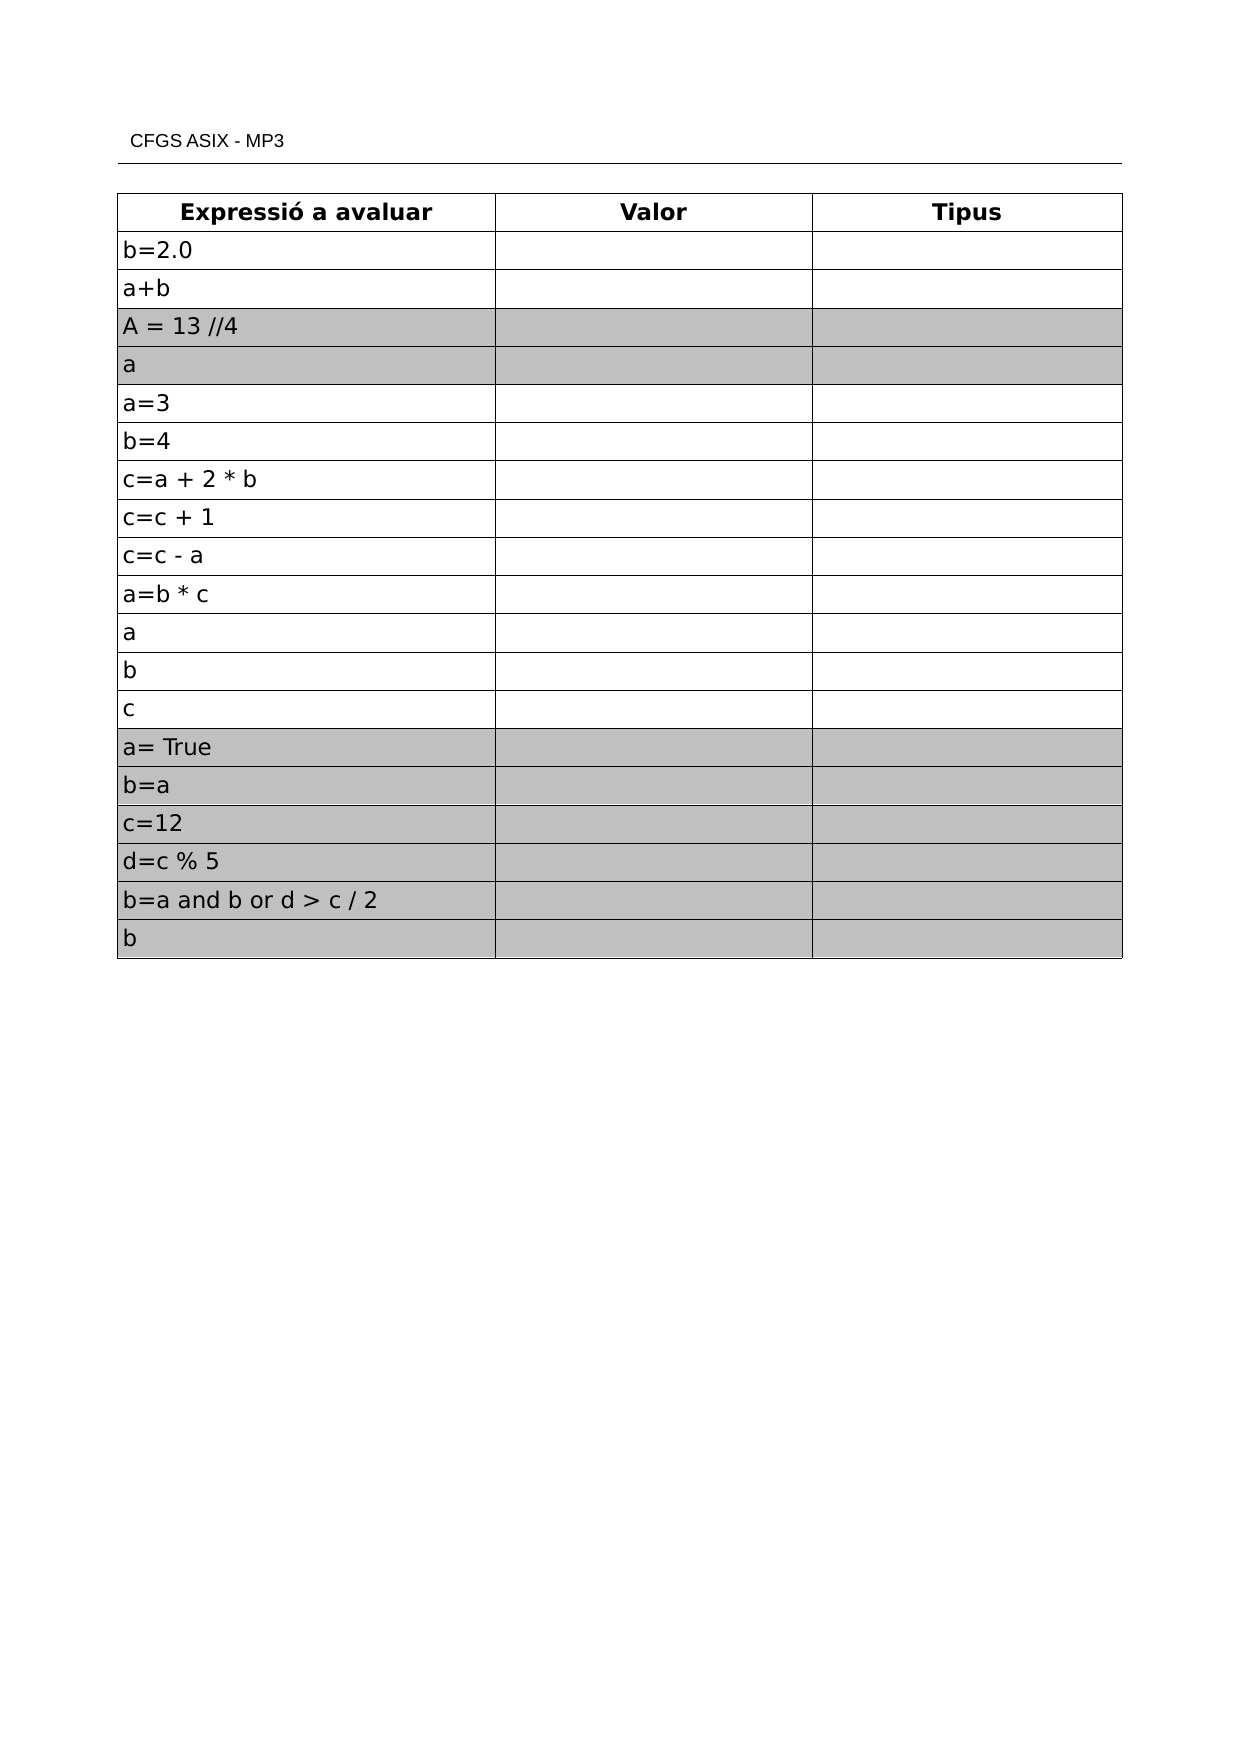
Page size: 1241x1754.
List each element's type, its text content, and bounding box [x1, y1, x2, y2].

table_header Tipus [813, 194, 1122, 231]
table_cell b [118, 653, 495, 690]
table_cell c=a + 2 * b [118, 461, 495, 499]
table_cell a+b [118, 270, 495, 307]
table_cell [813, 882, 1122, 919]
table_cell [813, 347, 1122, 384]
table_cell [496, 767, 812, 804]
table_cell [813, 844, 1122, 881]
table_cell b [118, 920, 495, 957]
table_cell c=c - a [118, 538, 495, 575]
table_cell [813, 767, 1122, 804]
table_cell [496, 844, 812, 881]
table_cell [813, 309, 1122, 346]
table_cell b=4 [118, 423, 495, 460]
table_cell [813, 653, 1122, 690]
table_cell b=a and b or d > c / 2 [118, 882, 495, 919]
table_cell c=12 [118, 806, 495, 843]
table_cell [496, 614, 812, 652]
table_cell b=a [118, 767, 495, 804]
table_cell [813, 423, 1122, 460]
table_cell [813, 500, 1122, 537]
table_cell [496, 920, 812, 957]
table_cell [496, 500, 812, 537]
table_cell [496, 576, 812, 613]
table_cell b=2.0 [118, 232, 495, 269]
table_cell [813, 920, 1122, 957]
table_cell a [118, 347, 495, 384]
table_cell [496, 691, 812, 728]
table_cell [496, 729, 812, 766]
table_cell [496, 270, 812, 307]
table_cell [496, 385, 812, 422]
table_cell [496, 347, 812, 384]
table_cell [496, 882, 812, 919]
table_cell [496, 232, 812, 269]
table_cell c=c + 1 [118, 500, 495, 537]
table_cell [496, 653, 812, 690]
table_cell [496, 538, 812, 575]
table_cell [813, 461, 1122, 499]
table_cell [813, 232, 1122, 269]
table_cell a [118, 614, 495, 652]
table_cell [813, 576, 1122, 613]
table_cell [813, 614, 1122, 652]
table_header Expressió a avaluar [118, 194, 495, 231]
table_cell d=c % 5 [118, 844, 495, 881]
table_cell c [118, 691, 495, 728]
table_cell [813, 806, 1122, 843]
table_cell [813, 729, 1122, 766]
table_cell [813, 538, 1122, 575]
table_cell [496, 461, 812, 499]
table_cell [813, 270, 1122, 307]
table_cell A = 13 //4 [118, 309, 495, 346]
table_cell [813, 691, 1122, 728]
table_cell [496, 309, 812, 346]
table_cell [496, 423, 812, 460]
table_cell [813, 385, 1122, 422]
table_cell a=b * c [118, 576, 495, 613]
table_cell [496, 806, 812, 843]
table_cell a=3 [118, 385, 495, 422]
table_header Valor [496, 194, 812, 231]
table_cell a= True [118, 729, 495, 766]
